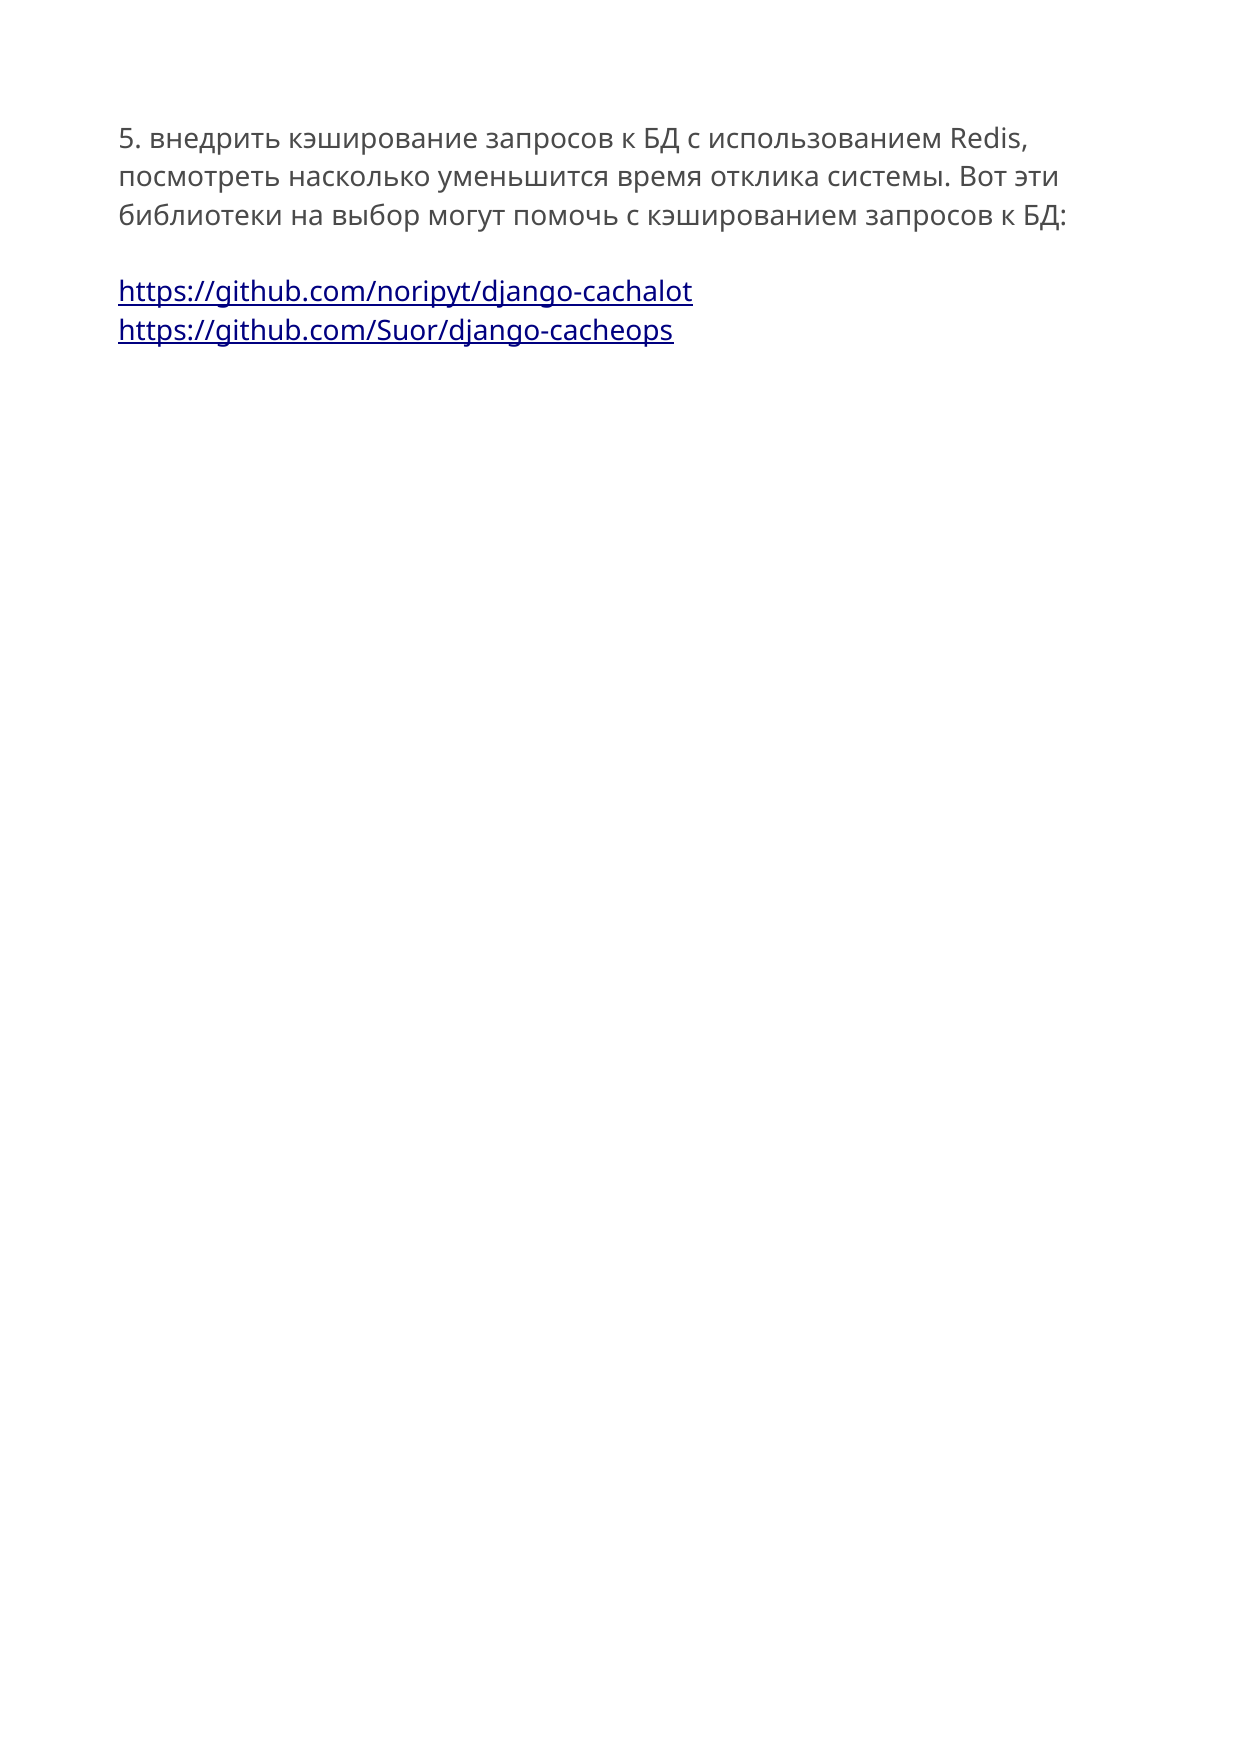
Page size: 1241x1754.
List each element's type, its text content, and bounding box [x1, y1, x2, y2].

text 5. внедрить кэширование запросов к БД с использованием Redis, посмотреть насколько уменьшится время отклика системы. Вот эти библиотеки на выбор могут помочь с кэшированием запросов к БД: [118, 118, 1122, 233]
text https://github.com/Suor/django-cacheops [118, 310, 1122, 348]
text https://github.com/noripyt/django-cachalot [118, 271, 1122, 310]
